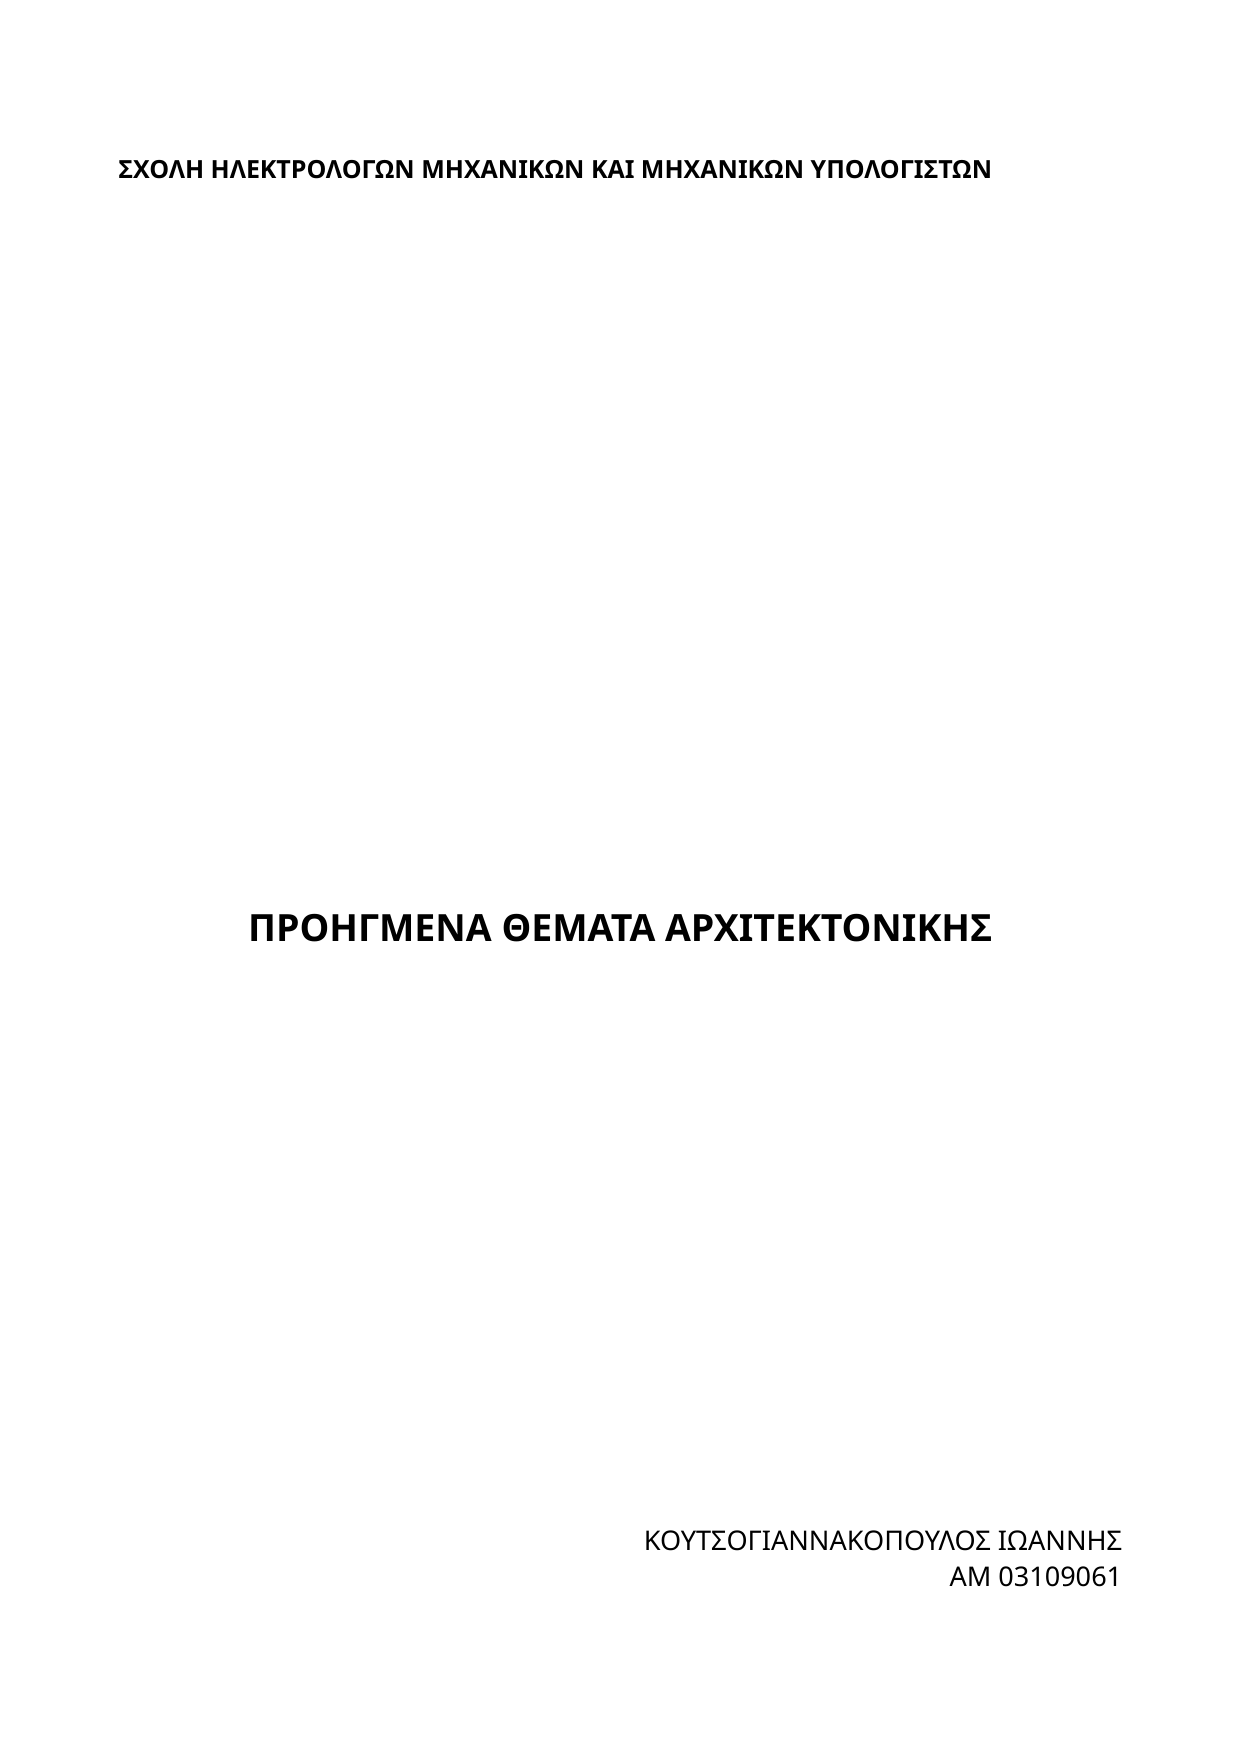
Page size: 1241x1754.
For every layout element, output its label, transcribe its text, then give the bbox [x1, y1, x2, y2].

text ΑΜ 03109061 [266, 1558, 1122, 1595]
text ΠΡΟΗΓΜΕΝΑ ΘΕΜΑΤΑ ΑΡΧΙΤΕΚΤΟΝΙΚΗΣ [118, 901, 1122, 952]
title ΣΧΟΛΗ ΗΛΕΚΤΡΟΛΟΓΩΝ ΜΗΧΑΝΙΚΩΝ ΚΑΙ ΜΗΧΑΝΙΚΩΝ ΥΠΟΛΟΓΙΣΤΩΝ [118, 152, 1122, 186]
text ΚΟΥΤΣΟΓΙΑΝΝΑΚΟΠΟΥΛΟΣ ΙΩΑΝΝΗΣ [118, 1521, 1122, 1558]
